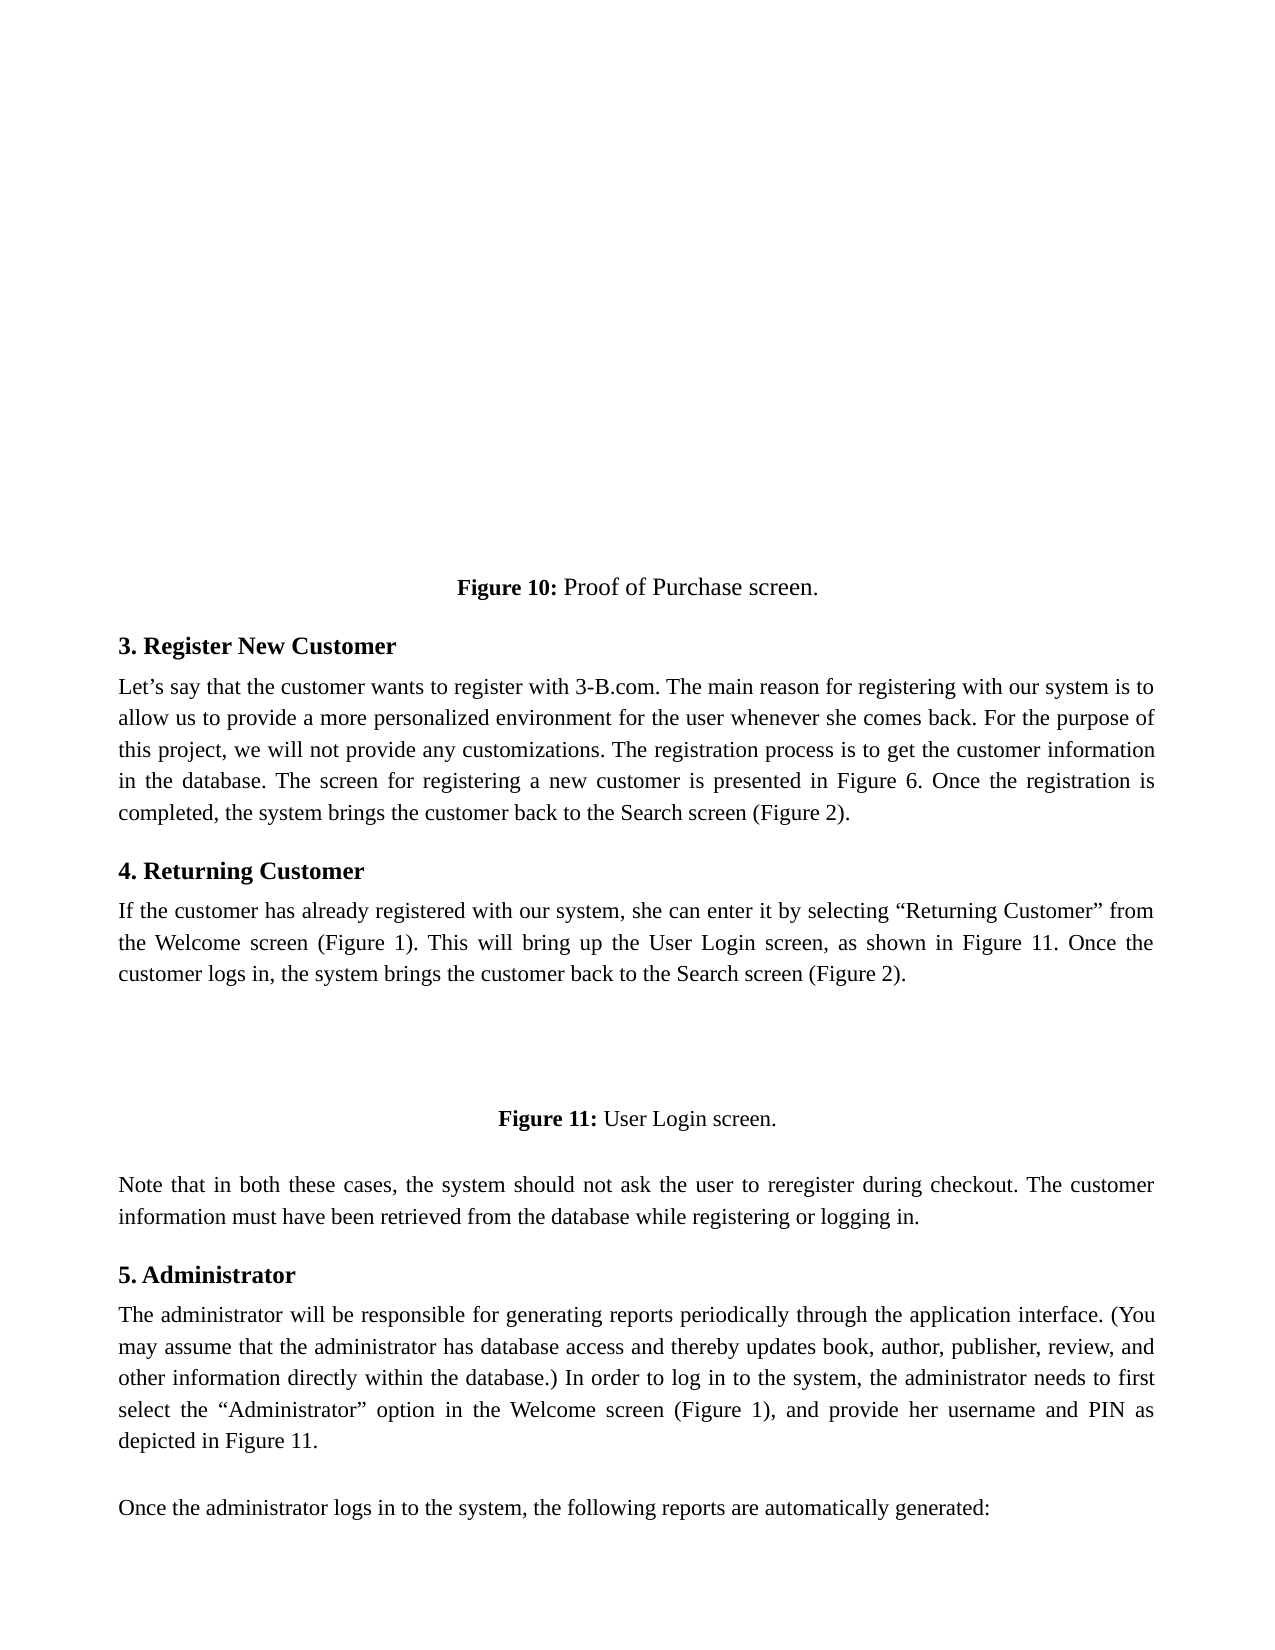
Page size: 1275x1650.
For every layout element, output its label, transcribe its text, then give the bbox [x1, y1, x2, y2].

text Once the administrator logs in to the system, the following reports are automatically generated: [118, 1493, 1157, 1520]
text 4. Returning Customer [118, 843, 1157, 885]
text Let’s say that the customer wants to register with 3-B.com. The main reason for registering with our system is to allow us to provide a more personalized environment for the user whenever she comes back. For the purpose of this project, we will not provide any customizations. The registration process is to get the customer information in the database. The screen for registering a new customer is presented in Figure 6. Once the registration is completed, the system brings the customer back to the Search screen (Figure 2). [118, 673, 1157, 825]
text If the customer has already registered with our system, she can enter it by selecting “Returning Customer” from the Welcome screen (Figure 1). This will bring up the User Login screen, as shown in Figure 11. Once the customer logs in, the system brings the customer back to the Search screen (Figure 2). [118, 897, 1157, 987]
text Figure 11: User Login screen. [118, 1105, 1157, 1132]
text 3. Register New Customer [118, 618, 1157, 660]
text 5. Administrator [118, 1247, 1157, 1289]
text Note that in both these cases, the system should not ask the user to reregister during checkout. The customer information must have been retrieved from the database while registering or logging in. [118, 1171, 1157, 1229]
text The administrator will be responsible for generating reports periodically through the application interface. (You may assume that the administrator has database access and thereby updates book, author, publisher, review, and other information directly within the database.) In order to log in to the system, the administrator needs to first select the “Administrator” option in the Welcome screen (Figure 1), and provide her username and PIN as depicted in Figure 11. [118, 1301, 1157, 1454]
text Figure 10: Proof of Purchase screen. [118, 572, 1157, 600]
